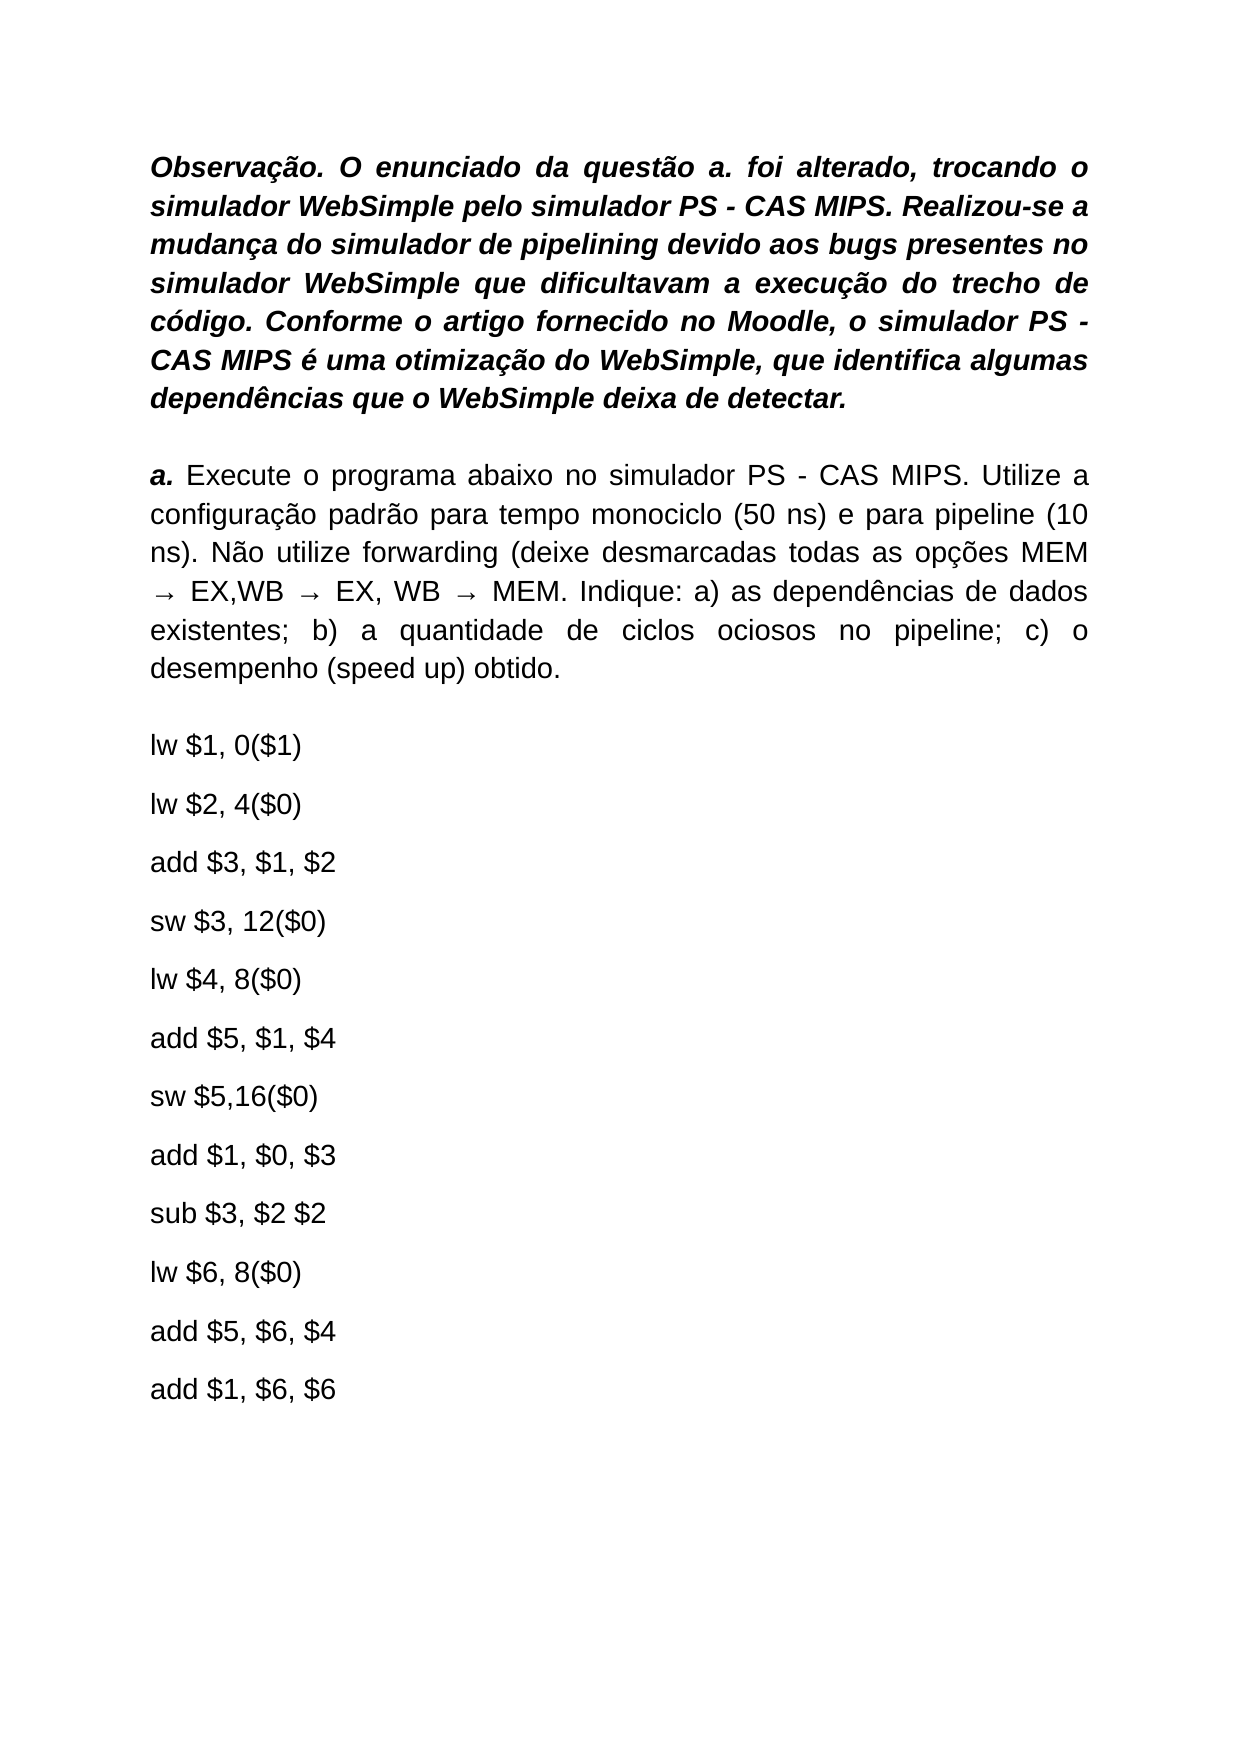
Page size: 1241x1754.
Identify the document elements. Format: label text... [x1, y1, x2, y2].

text add $5, $6, $4 [150, 1313, 1090, 1347]
text add $3, $1, $2 [150, 845, 1090, 879]
text lw $6, 8($0) [150, 1255, 1090, 1288]
text lw $4, 8($0) [150, 962, 1090, 996]
text add $1, $6, $6 [150, 1372, 1090, 1406]
text add $1, $0, $3 [150, 1138, 1090, 1171]
text sw $3, 12($0) [150, 904, 1090, 937]
text lw $1, 0($1) [150, 728, 1090, 762]
text Observação. O enunciado da questão a. foi alterado, trocando o simulador WebSimple pelo simulador PS - CAS MIPS. Realizou-se a mudança do simulador de pipelining devido aos bugs presentes no simulador WebSimple que dificultavam a execução do trecho de código. Conforme o artigo fornecido no Moodle, o simulador PS - CAS MIPS é uma otimização do WebSimple, que identifica algumas dependências que o WebSimple deixa de detectar. [150, 150, 1090, 415]
text lw $2, 4($0) [150, 787, 1090, 820]
text sub $3, $2 $2 [150, 1196, 1090, 1230]
text a. Execute o programa abaixo no simulador PS - CAS MIPS. Utilize a configuração padrão para tempo monociclo (50 ns) e para pipeline (10 ns). Não utilize forwarding (deixe desmarcadas todas as opções MEM → EX,WB → EX, WB → MEM. Indique: a) as dependências de dados existentes; b) a quantidade de ciclos ociosos no pipeline; c) o desempenho (speed up) obtido. [150, 458, 1090, 684]
text add $5, $1, $4 [150, 1021, 1090, 1054]
text sw $5,16($0) [150, 1079, 1090, 1113]
